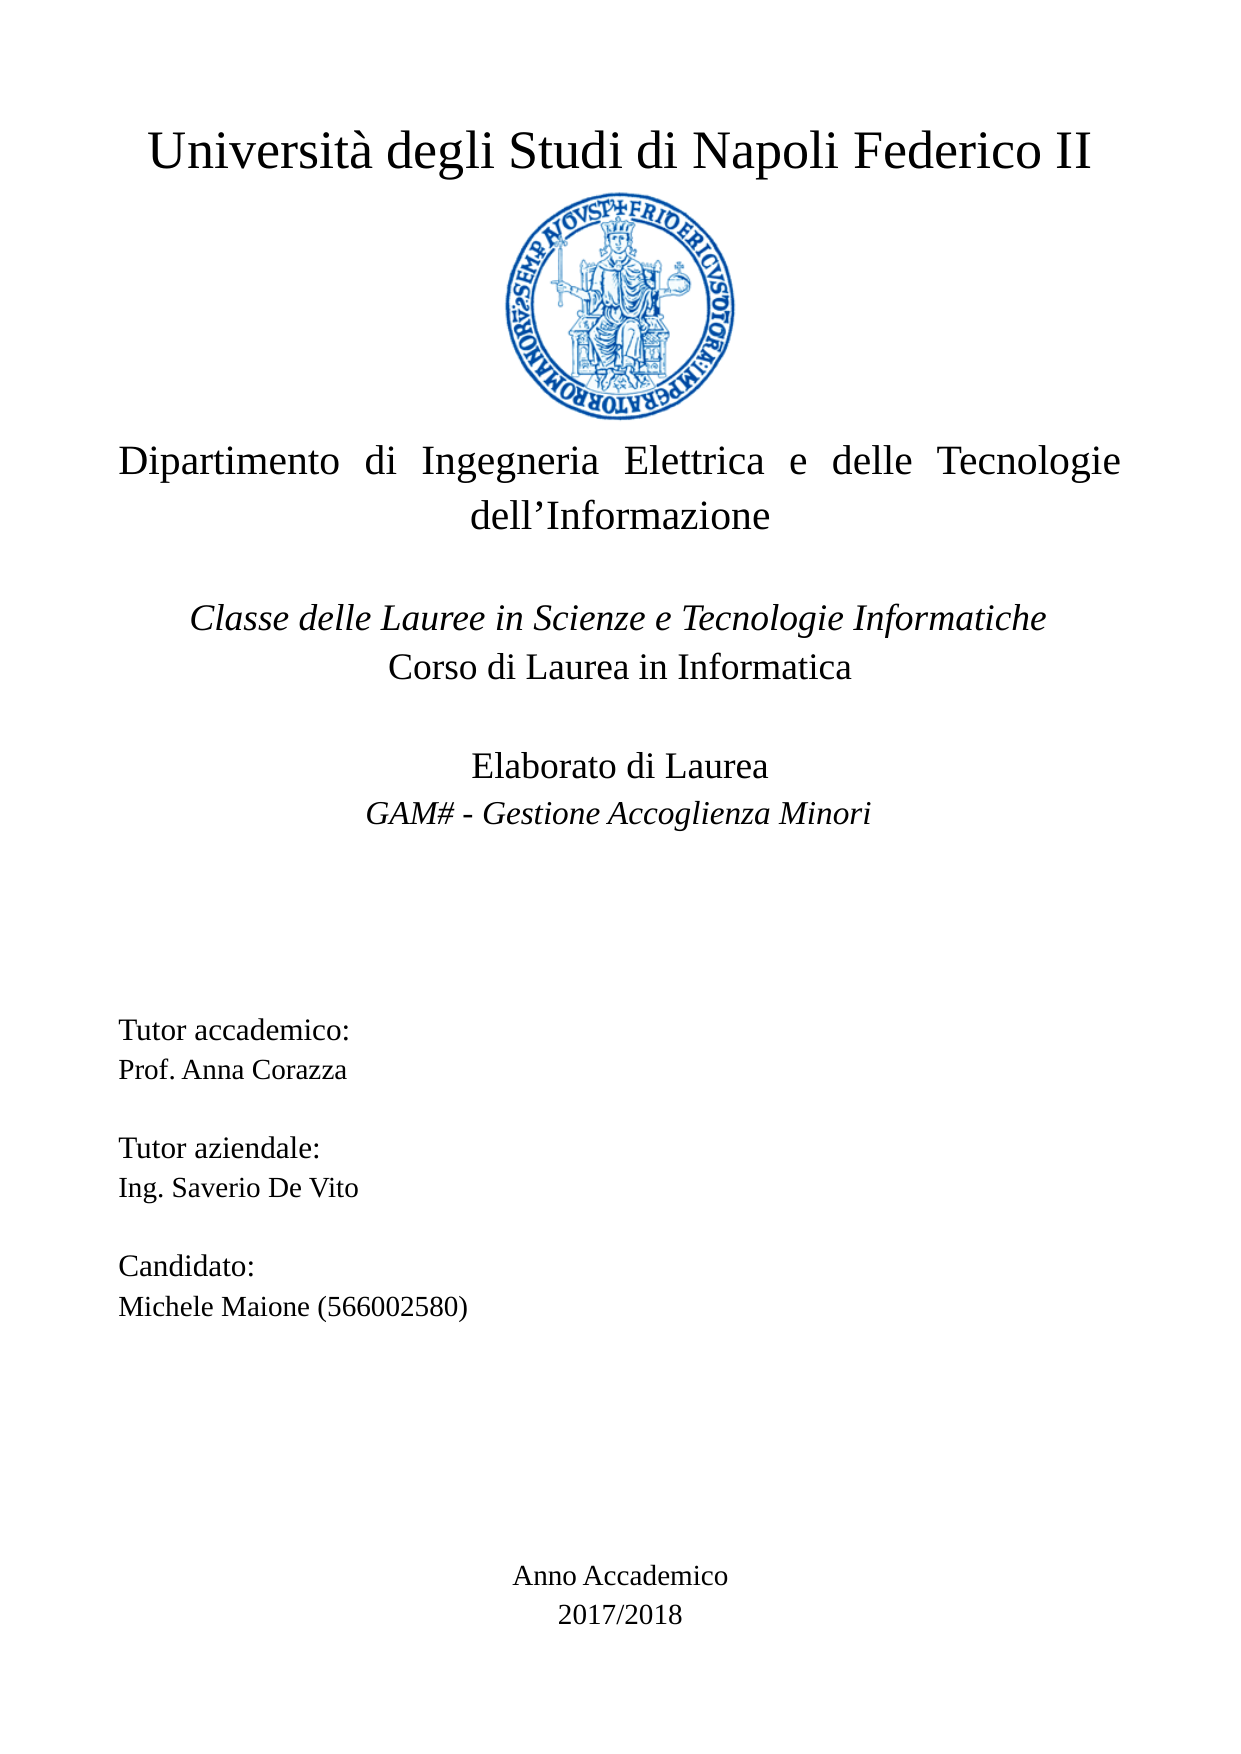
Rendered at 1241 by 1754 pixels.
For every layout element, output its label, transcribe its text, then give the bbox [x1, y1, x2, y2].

text Università degli Studi di Napoli Federico II [118, 118, 1122, 180]
text Ing. Saverio De Vito [118, 1170, 1122, 1204]
text Dipartimento di Ingegneria Elettrica e delle Tecnologie dell’Informazione [118, 435, 1122, 538]
text GAM# - Gestione Accoglienza Minori [118, 793, 1122, 832]
text Tutor accademico: [118, 1011, 1122, 1047]
text 2017/2018 [118, 1597, 1122, 1631]
text Corso di Laurea in Informatica [118, 644, 1122, 688]
text Anno Accademico [118, 1558, 1122, 1592]
picture [502, 189, 739, 426]
text Elaborato di Laurea [118, 744, 1122, 787]
text Prof. Anna Corazza [118, 1052, 1122, 1086]
text Classe delle Lauree in Scienze e Tecnologie Informatiche [118, 595, 1122, 638]
text Candidato: [118, 1247, 1122, 1283]
text Michele Maione (566002580) [118, 1289, 1122, 1322]
text Tutor aziendale: [118, 1129, 1122, 1165]
